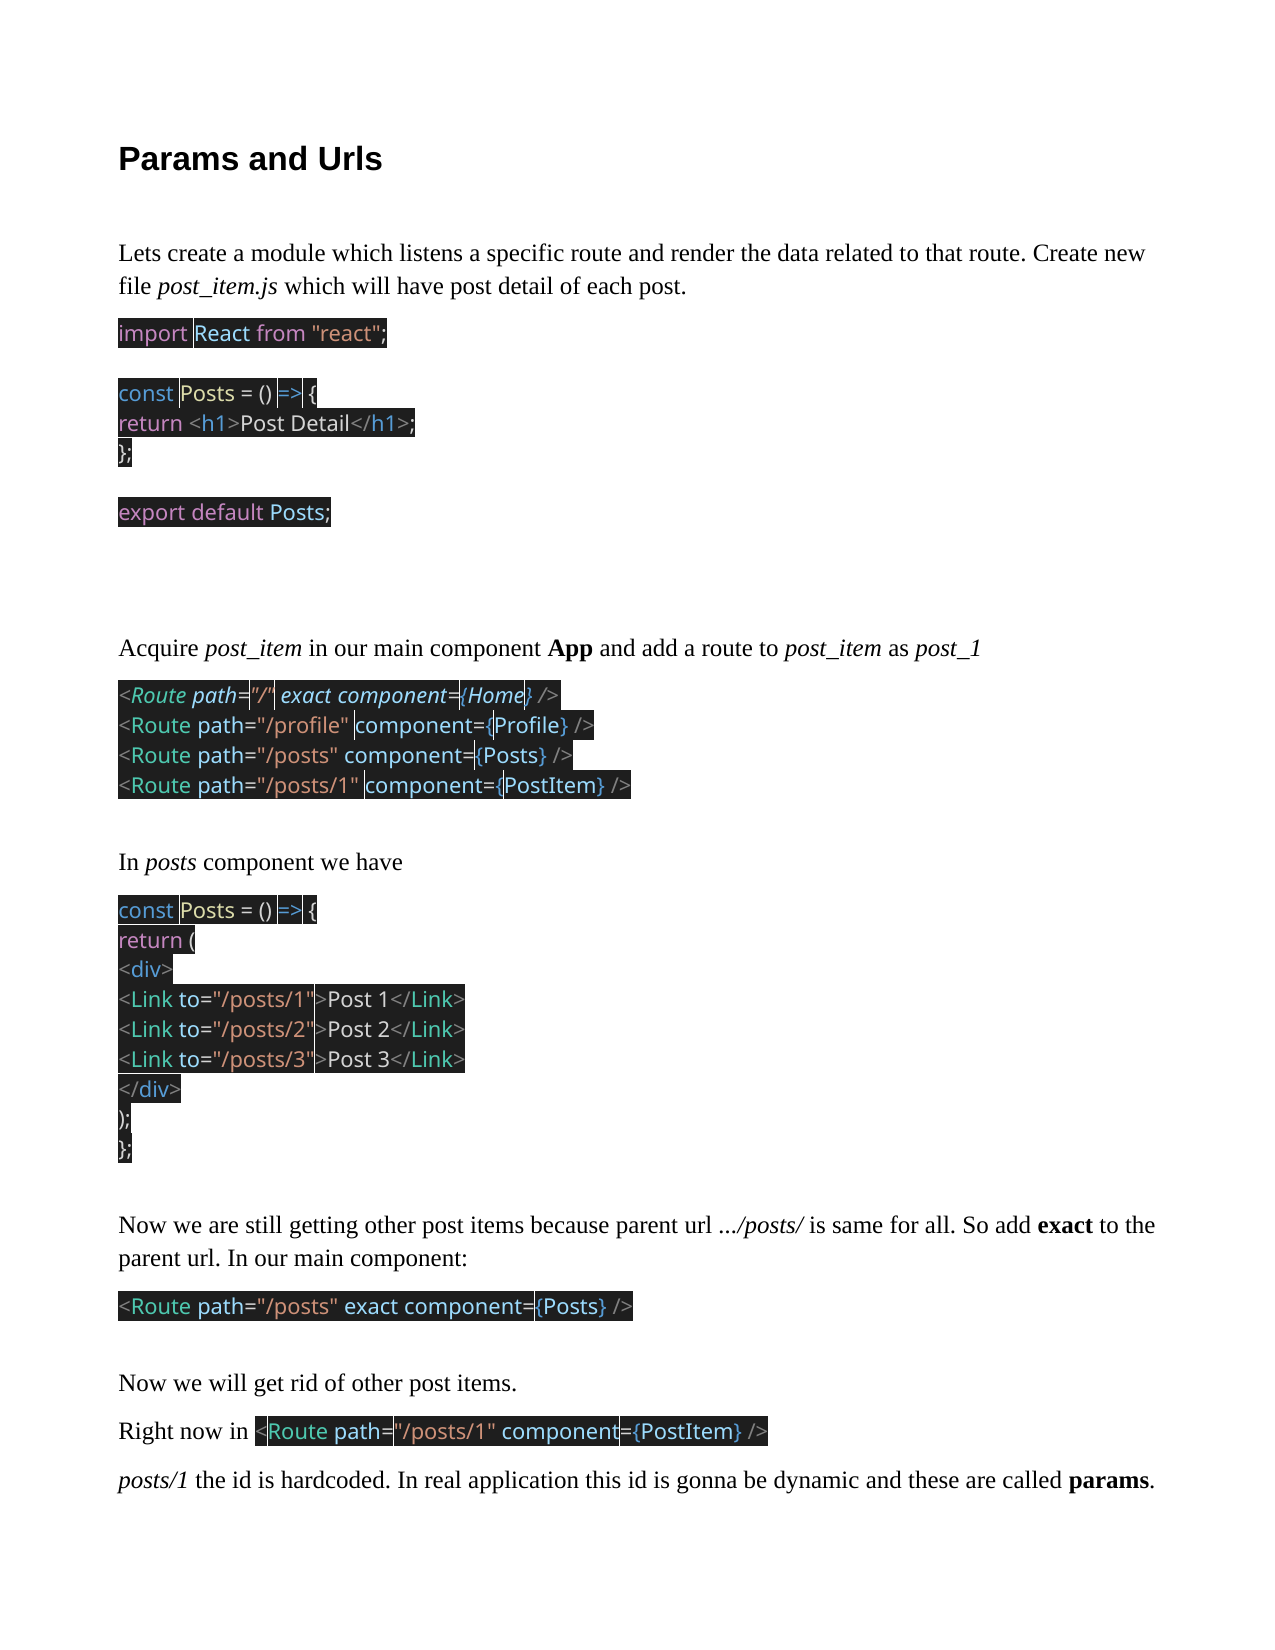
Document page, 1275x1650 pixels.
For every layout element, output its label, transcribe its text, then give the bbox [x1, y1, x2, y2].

text <Link to="/posts/1">Post 1</Link> [118, 984, 1157, 1014]
text const Posts = () => { [118, 378, 1157, 408]
text In posts component we have [118, 847, 1157, 876]
text <Route path="/posts" component={Posts} /> [118, 740, 1157, 770]
text return ( [118, 924, 1157, 954]
text <Route path="/" exact component={Home} /> [118, 680, 1157, 710]
text }; [118, 1133, 1157, 1163]
text posts/1 the id is hardcoded. In real application this id is gonna be dynamic and these are called params. [118, 1465, 1157, 1494]
text return <h1>Post Detail</h1>; [118, 408, 1157, 437]
text <Route path="/profile" component={Profile} /> [118, 710, 1157, 740]
text Now we will get rid of other post items. [118, 1368, 1157, 1397]
text </div> [118, 1073, 1157, 1103]
text export default Posts; [118, 497, 1157, 527]
subtitle Params and Urls [118, 139, 1157, 178]
text <Link to="/posts/3">Post 3</Link> [118, 1044, 1157, 1073]
text Lets create a module which listens a specific route and render the data related to that route. Create new file post_item.js which will have post detail of each post. [118, 238, 1157, 299]
text import React from "react"; [118, 318, 1157, 348]
text Acquire post_item in our main component App and add a route to post_item as post_1 [118, 633, 1157, 662]
text <div> [118, 954, 1157, 984]
text const Posts = () => { [118, 895, 1157, 924]
text Right now in <Route path="/posts/1" component={PostItem} /> [118, 1416, 1157, 1446]
text ); [118, 1103, 1157, 1133]
text }; [118, 437, 1157, 467]
text <Link to="/posts/2">Post 2</Link> [118, 1014, 1157, 1044]
text <Route path="/posts" exact component={Posts} /> [118, 1291, 1157, 1321]
text <Route path="/posts/1" component={PostItem} /> [118, 770, 1157, 799]
text Now we are still getting other post items because parent url .../posts/ is same for all. So add exact to the parent url. In our main component: [118, 1211, 1157, 1272]
